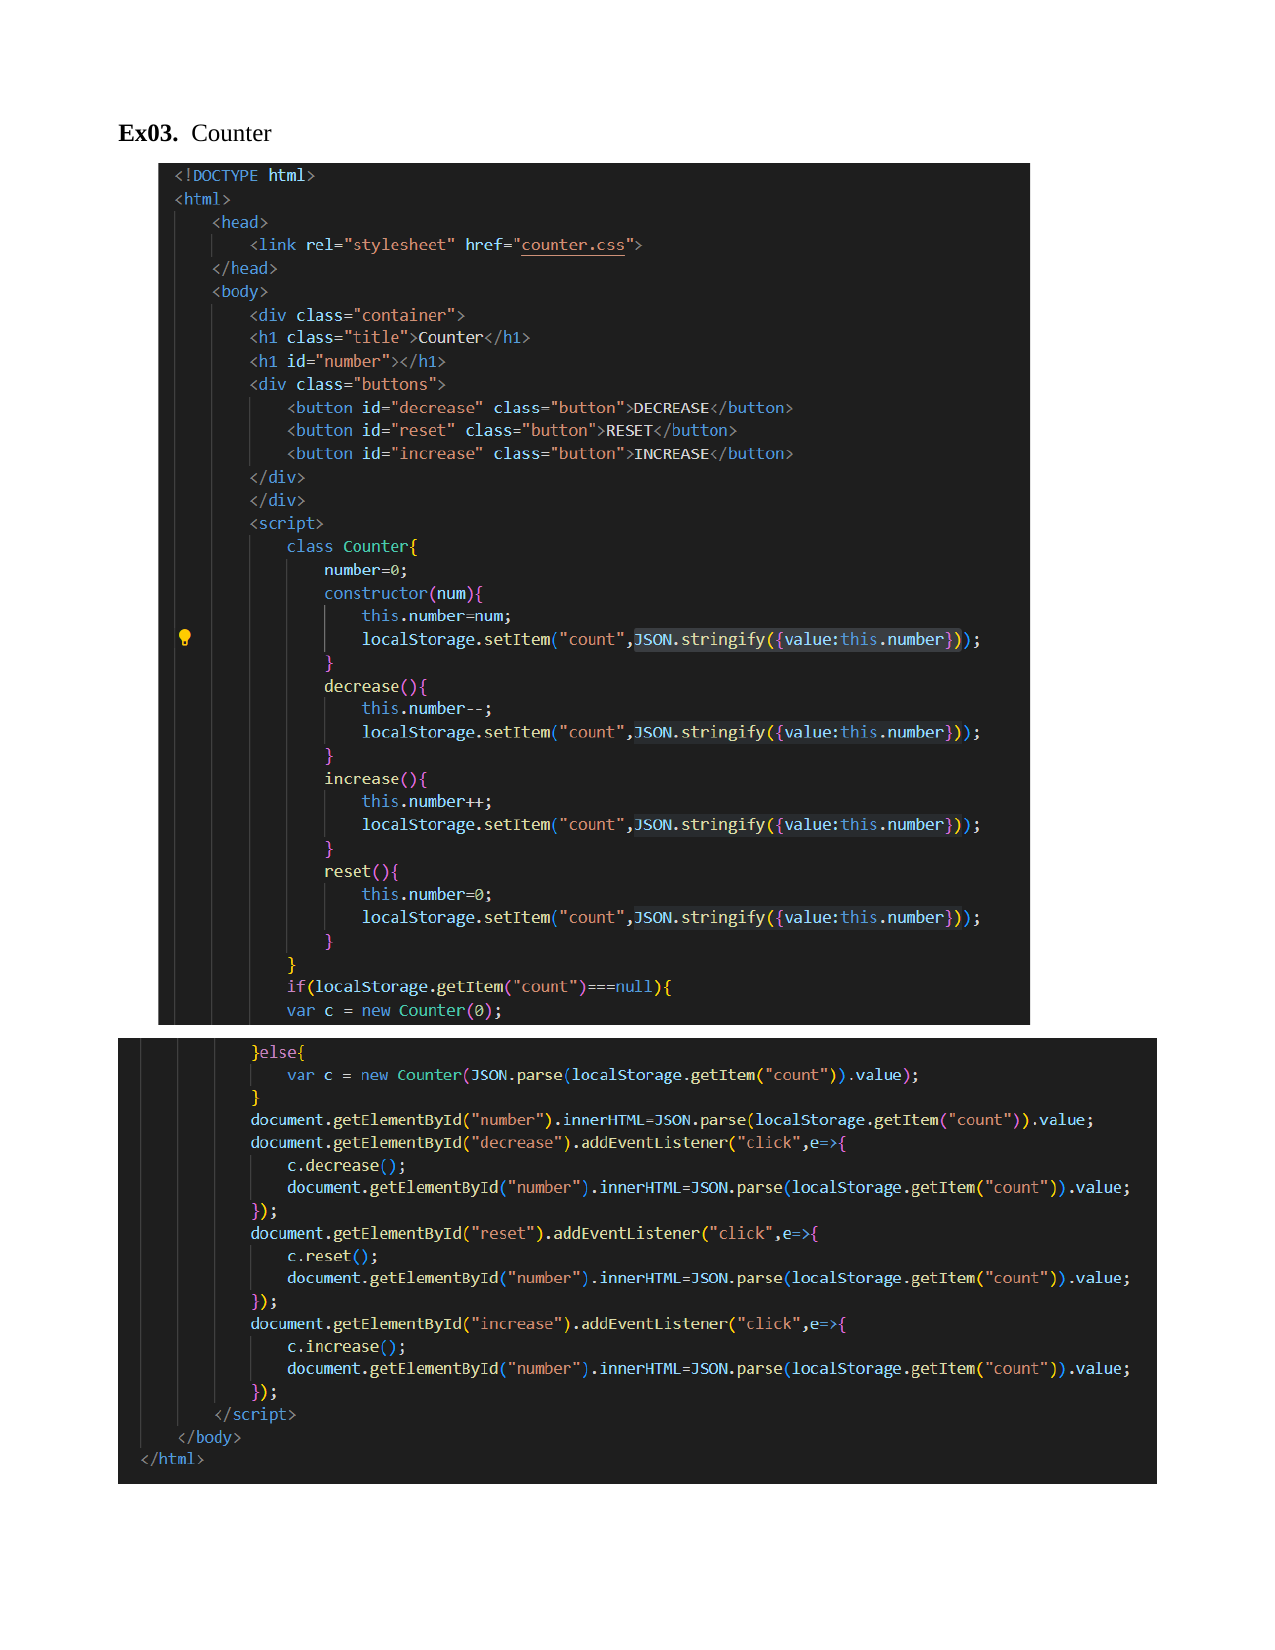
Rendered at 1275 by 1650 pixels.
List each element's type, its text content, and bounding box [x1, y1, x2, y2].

text Ex03. Counter [118, 118, 1157, 147]
picture [158, 163, 1031, 1025]
picture [118, 1038, 1157, 1484]
